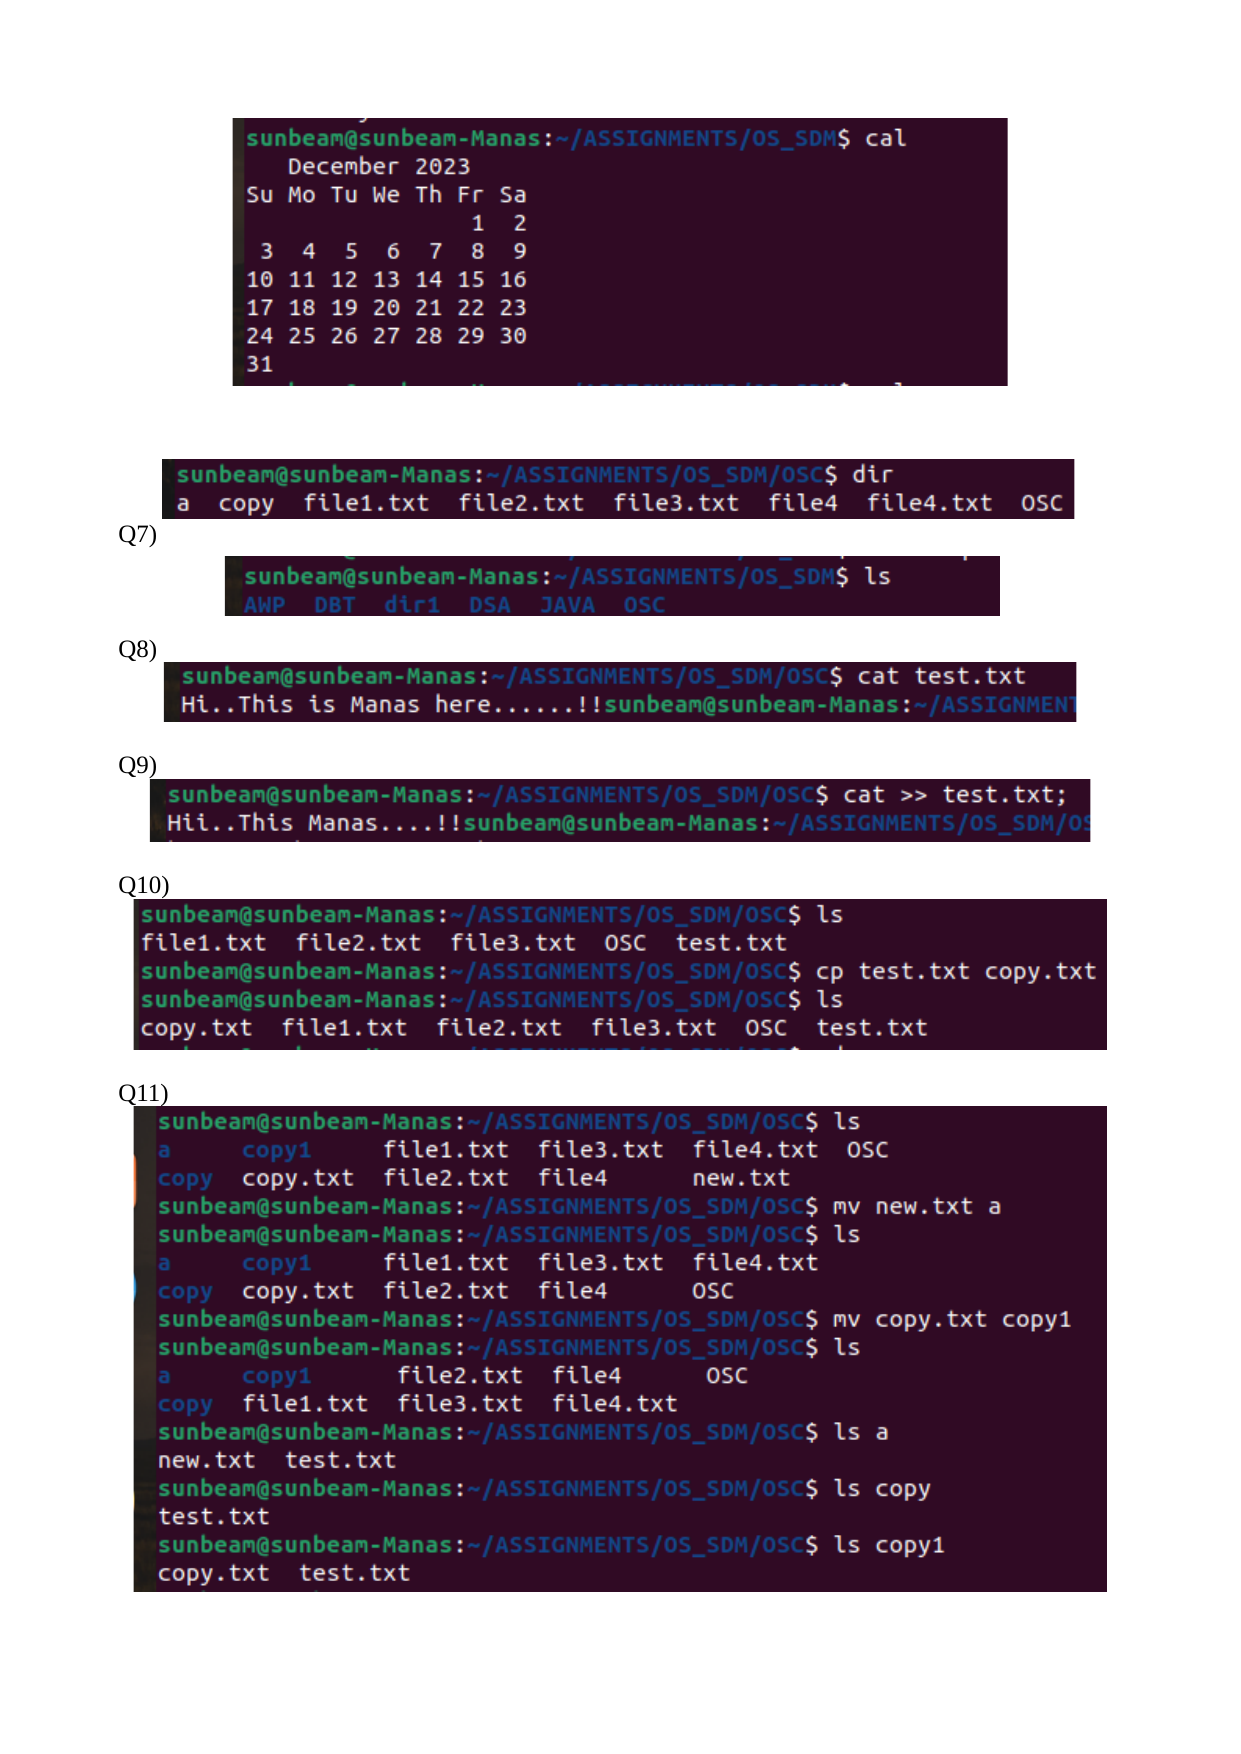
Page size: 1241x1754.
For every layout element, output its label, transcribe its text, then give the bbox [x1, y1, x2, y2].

picture [162, 459, 1075, 519]
picture [133, 899, 1107, 1050]
picture [149, 779, 1091, 842]
text Q7) [118, 443, 1122, 547]
picture [163, 662, 1077, 722]
text Q10) [118, 871, 1122, 899]
picture [224, 556, 1000, 616]
picture [133, 1106, 1107, 1592]
text Q11) [118, 1078, 1122, 1107]
text Q9) [118, 751, 1122, 779]
text Q8) [118, 634, 1122, 662]
picture [232, 118, 1008, 386]
